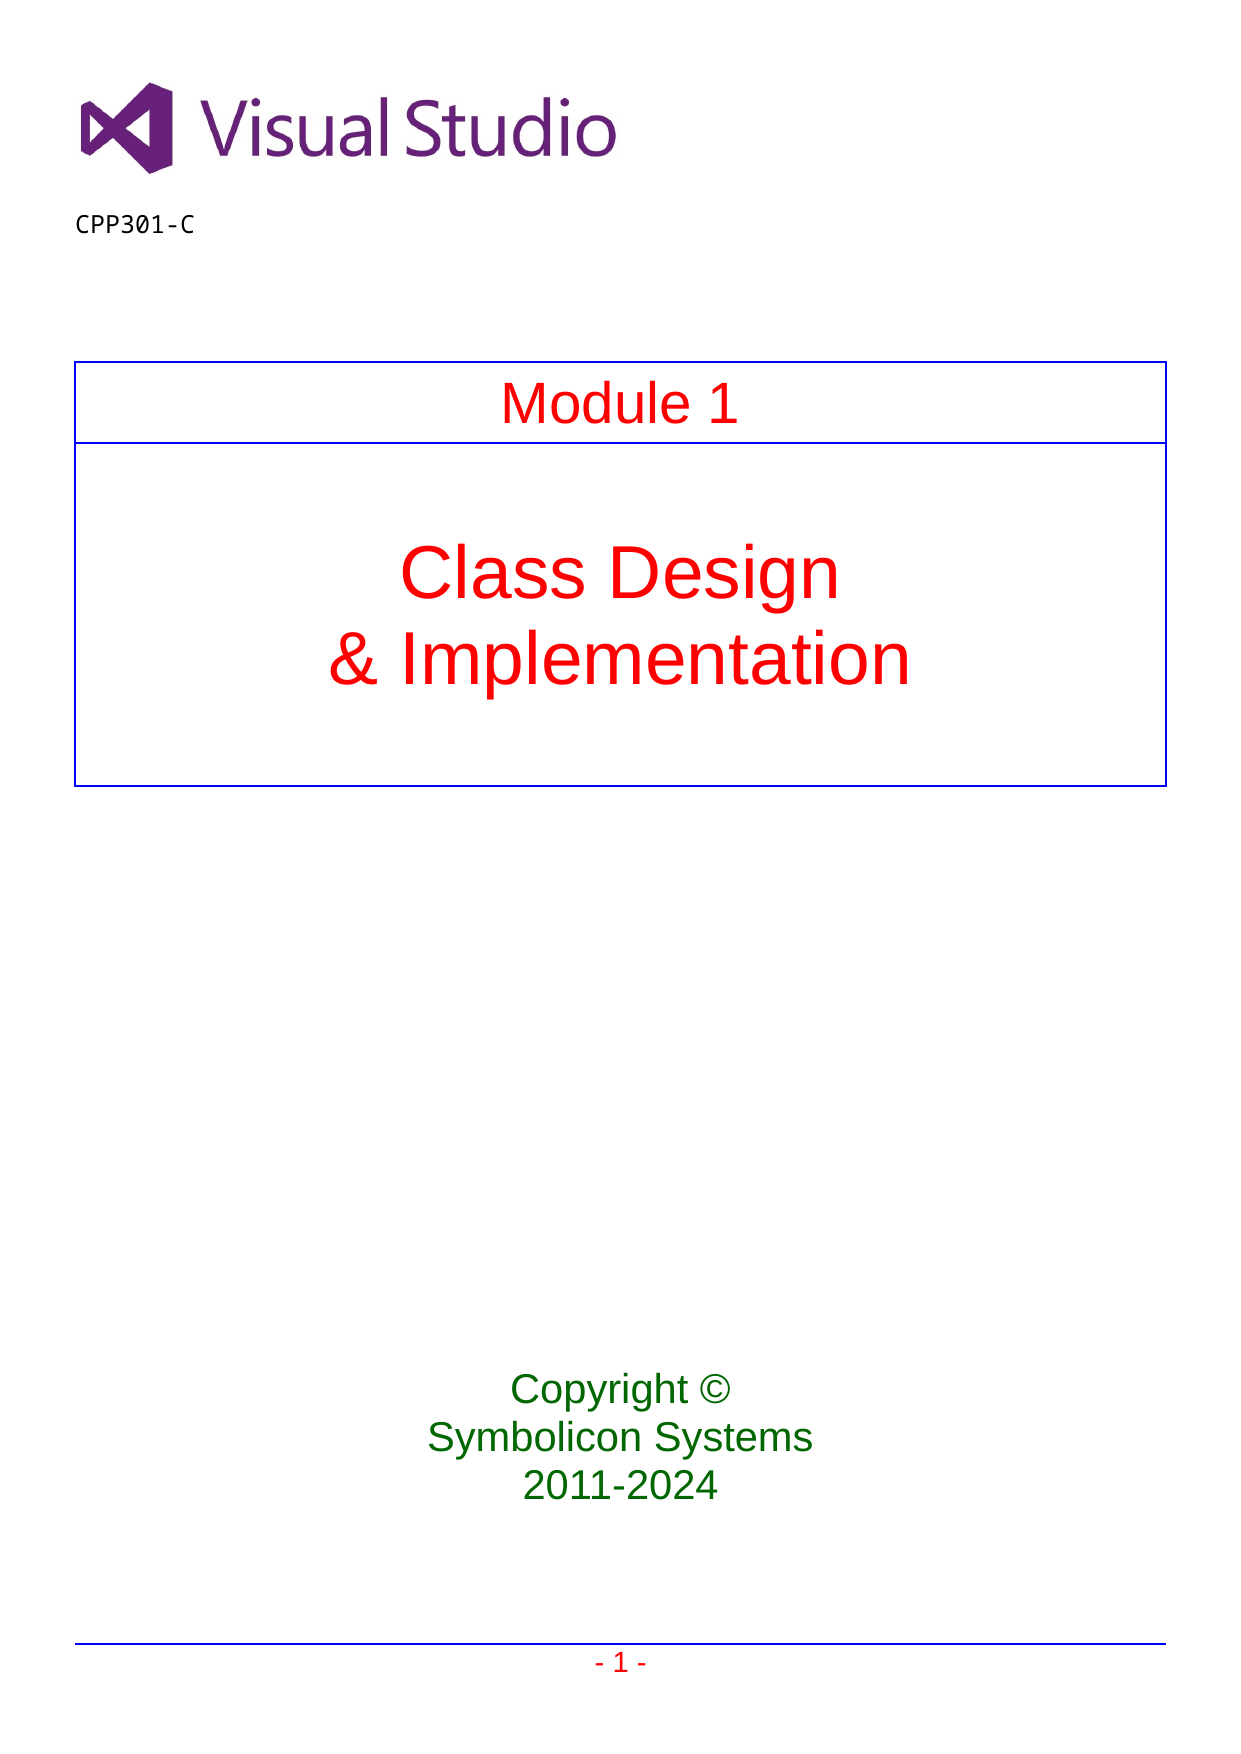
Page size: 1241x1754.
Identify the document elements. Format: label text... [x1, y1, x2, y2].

text Copyright © [75, 1364, 1166, 1412]
table_cell [76, 444, 1165, 522]
table_cell [76, 706, 1165, 785]
table_cell Class Design & Implementation [76, 522, 1165, 706]
text 2011-2024 [75, 1460, 1166, 1508]
text CPP301-C [75, 207, 1166, 241]
picture [75, 75, 621, 183]
table_header Module 1 [76, 363, 1165, 442]
text Symbolicon Systems [75, 1412, 1166, 1460]
